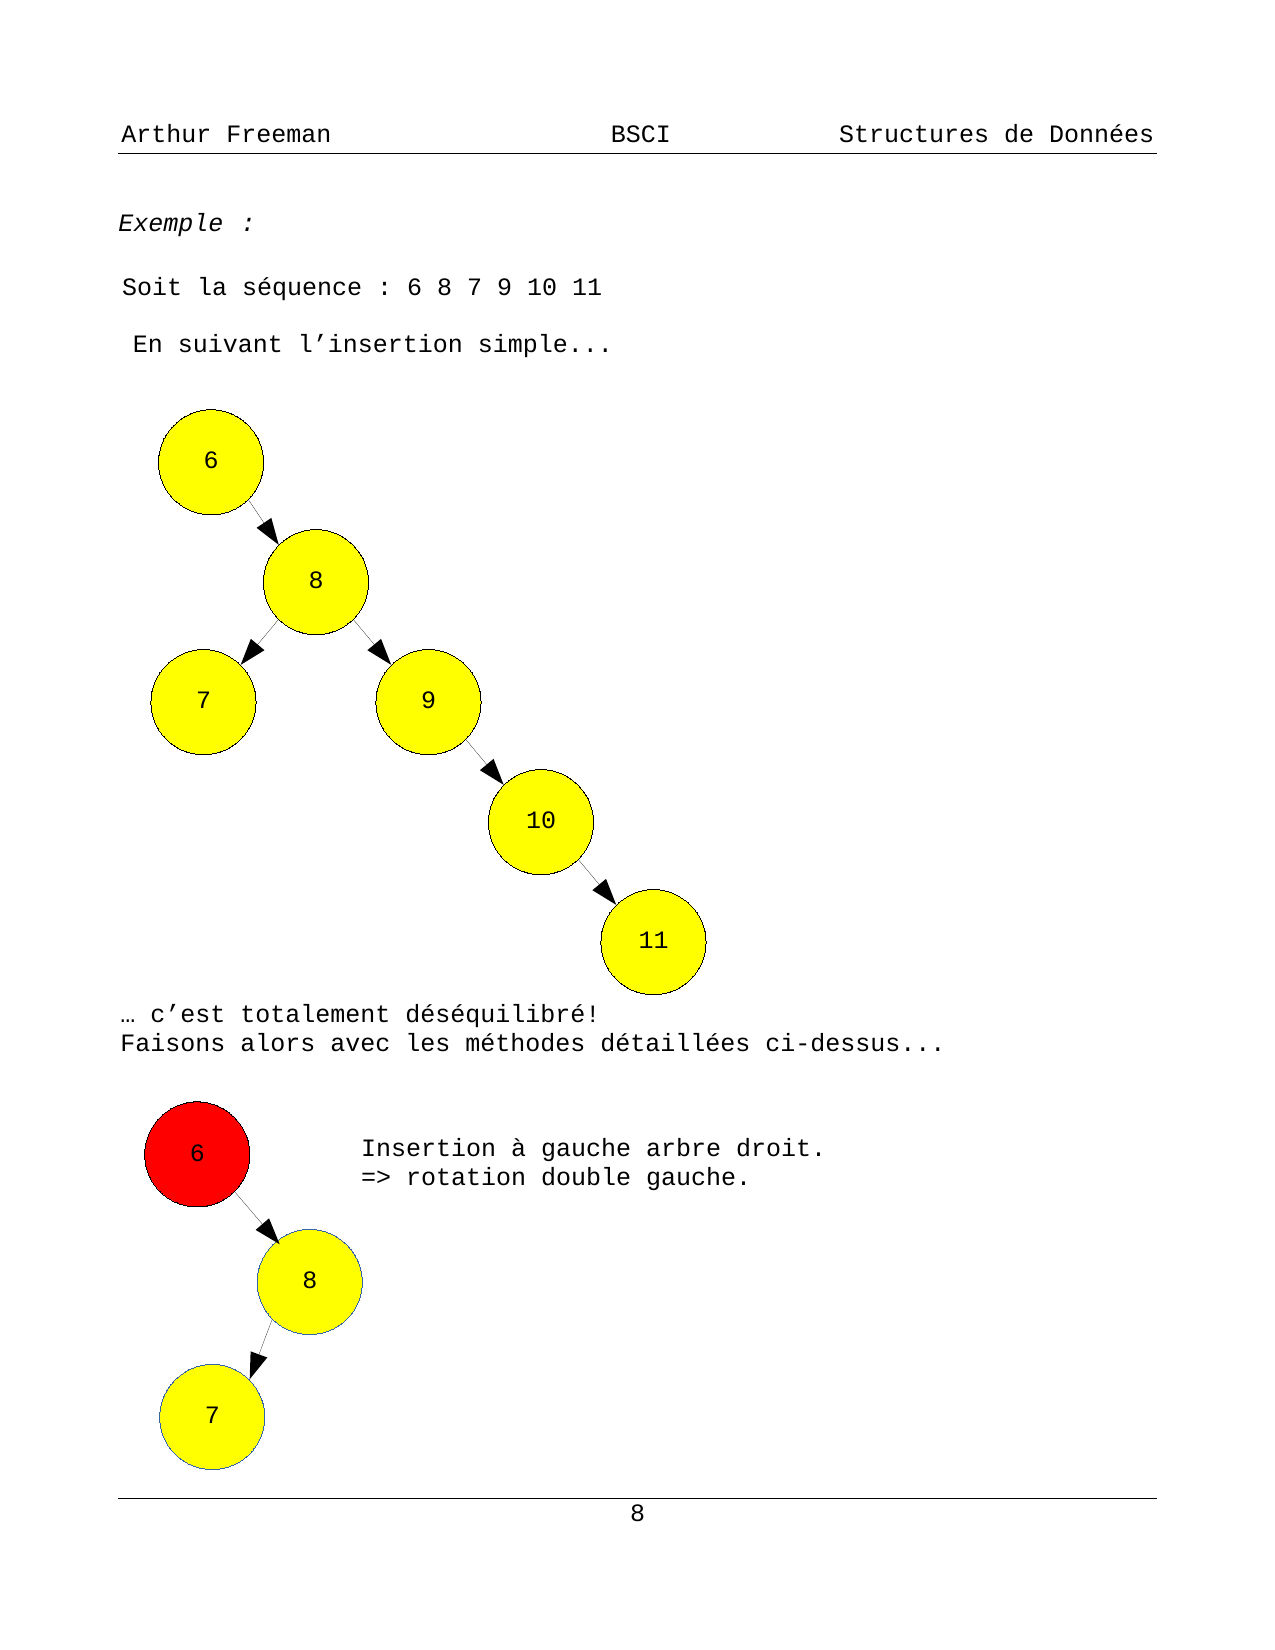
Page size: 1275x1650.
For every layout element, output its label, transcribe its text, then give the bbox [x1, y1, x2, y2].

text Exemple : [118, 210, 1157, 239]
